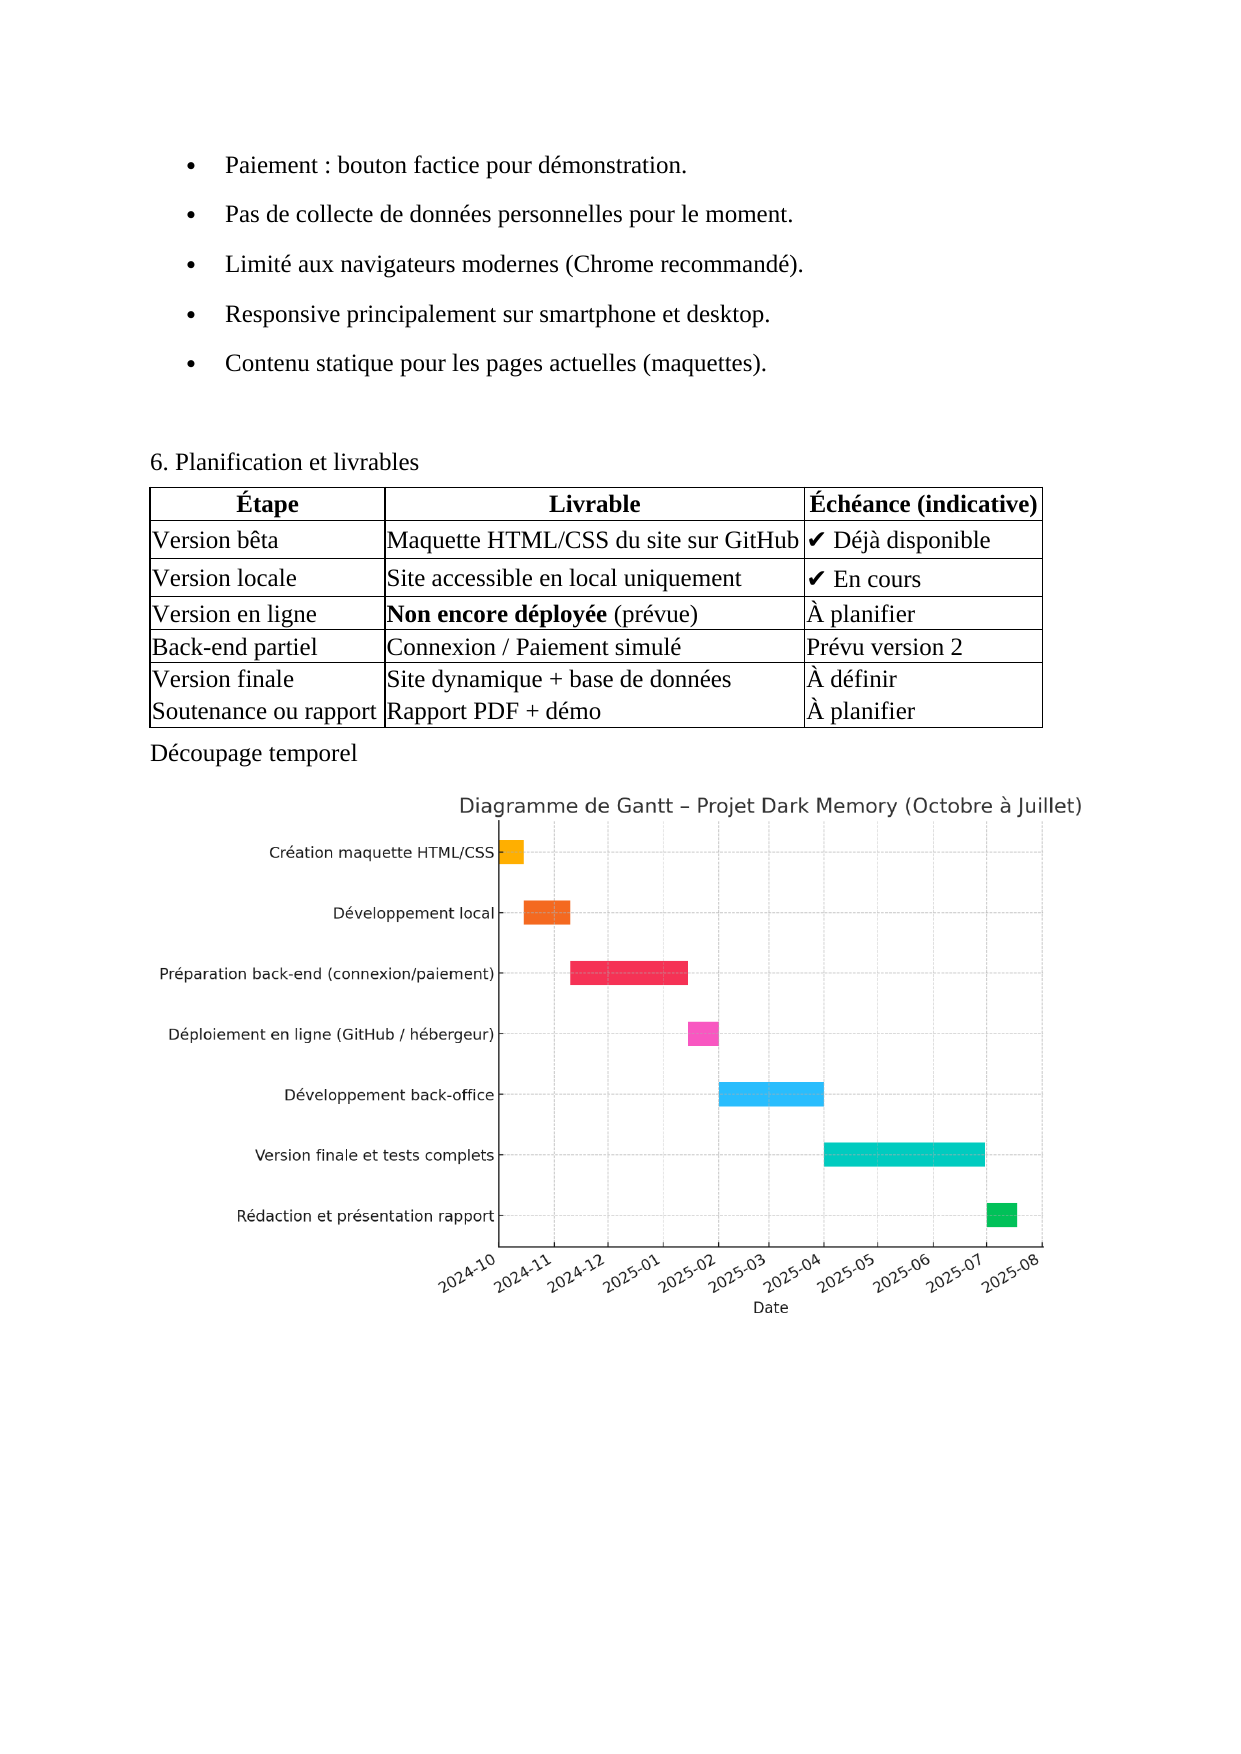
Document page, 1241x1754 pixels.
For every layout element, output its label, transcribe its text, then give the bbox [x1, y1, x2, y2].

table_header Étape [151, 488, 384, 519]
table_cell Maquette HTML/CSS du site sur GitHub [386, 521, 804, 558]
list Contenu statique pour les pages actuelles (maquettes). [187, 348, 1090, 377]
list Responsive principalement sur smartphone et desktop. [187, 299, 1090, 327]
table_cell À planifier [805, 597, 1042, 629]
table_cell Back-end partiel [151, 630, 384, 662]
table_cell Version en ligne [151, 597, 384, 629]
table_cell Site dynamique + base de données [386, 663, 804, 695]
table_cell Version locale [151, 559, 384, 596]
table_cell Rapport PDF + démo [386, 695, 804, 727]
table_cell ✔️ En cours [805, 559, 1042, 596]
list Paiement : bouton factice pour démonstration. [187, 150, 1090, 179]
text Découpage temporel [150, 738, 1090, 767]
list Pas de collecte de données personnelles pour le moment. [187, 199, 1090, 228]
table_cell Site accessible en local uniquement [386, 559, 804, 596]
table_cell Connexion / Paiement simulé [386, 630, 804, 662]
table_header Échéance (indicative) [805, 488, 1042, 519]
table_cell Soutenance ou rapport [151, 695, 384, 727]
table_cell À planifier [805, 695, 1042, 727]
table_cell Prévu version 2 [805, 630, 1042, 662]
table_cell À définir [805, 663, 1042, 695]
table_cell Non encore déployée (prévue) [386, 597, 804, 629]
text 6. Planification et livrables [150, 447, 1090, 476]
table_header Livrable [386, 488, 804, 519]
table_cell Version bêta [151, 521, 384, 558]
table_cell Version finale [151, 663, 384, 695]
table_cell ✔️ Déjà disponible [805, 521, 1042, 558]
list Limité aux navigateurs modernes (Chrome recommandé). [187, 249, 1090, 278]
